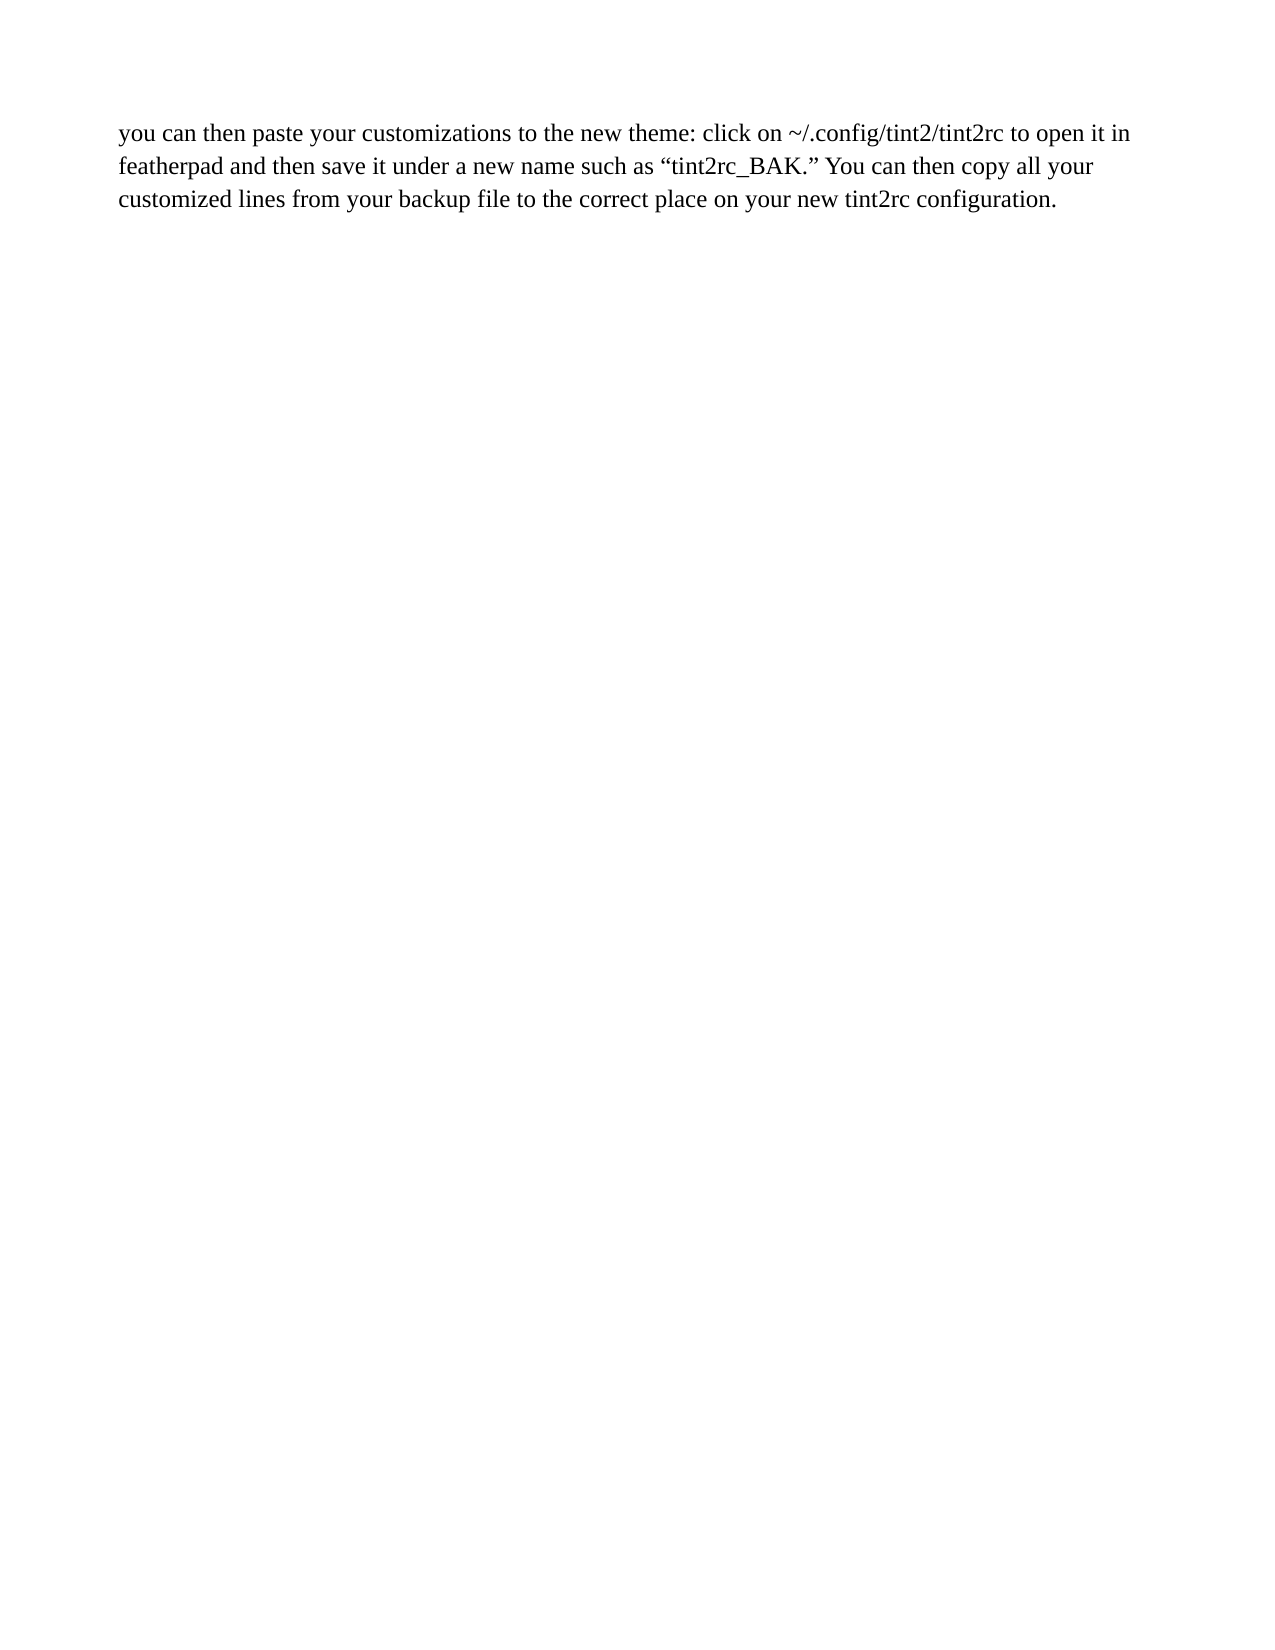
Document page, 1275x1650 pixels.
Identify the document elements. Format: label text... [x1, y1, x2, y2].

text you can then paste your customizations to the new theme: click on ~/.config/tint2/tint2rc to open it in featherpad and then save it under a new name such as “tint2rc_BAK.” You can then copy all your customized lines from your backup file to the correct place on your new tint2rc configuration. [118, 118, 1157, 213]
